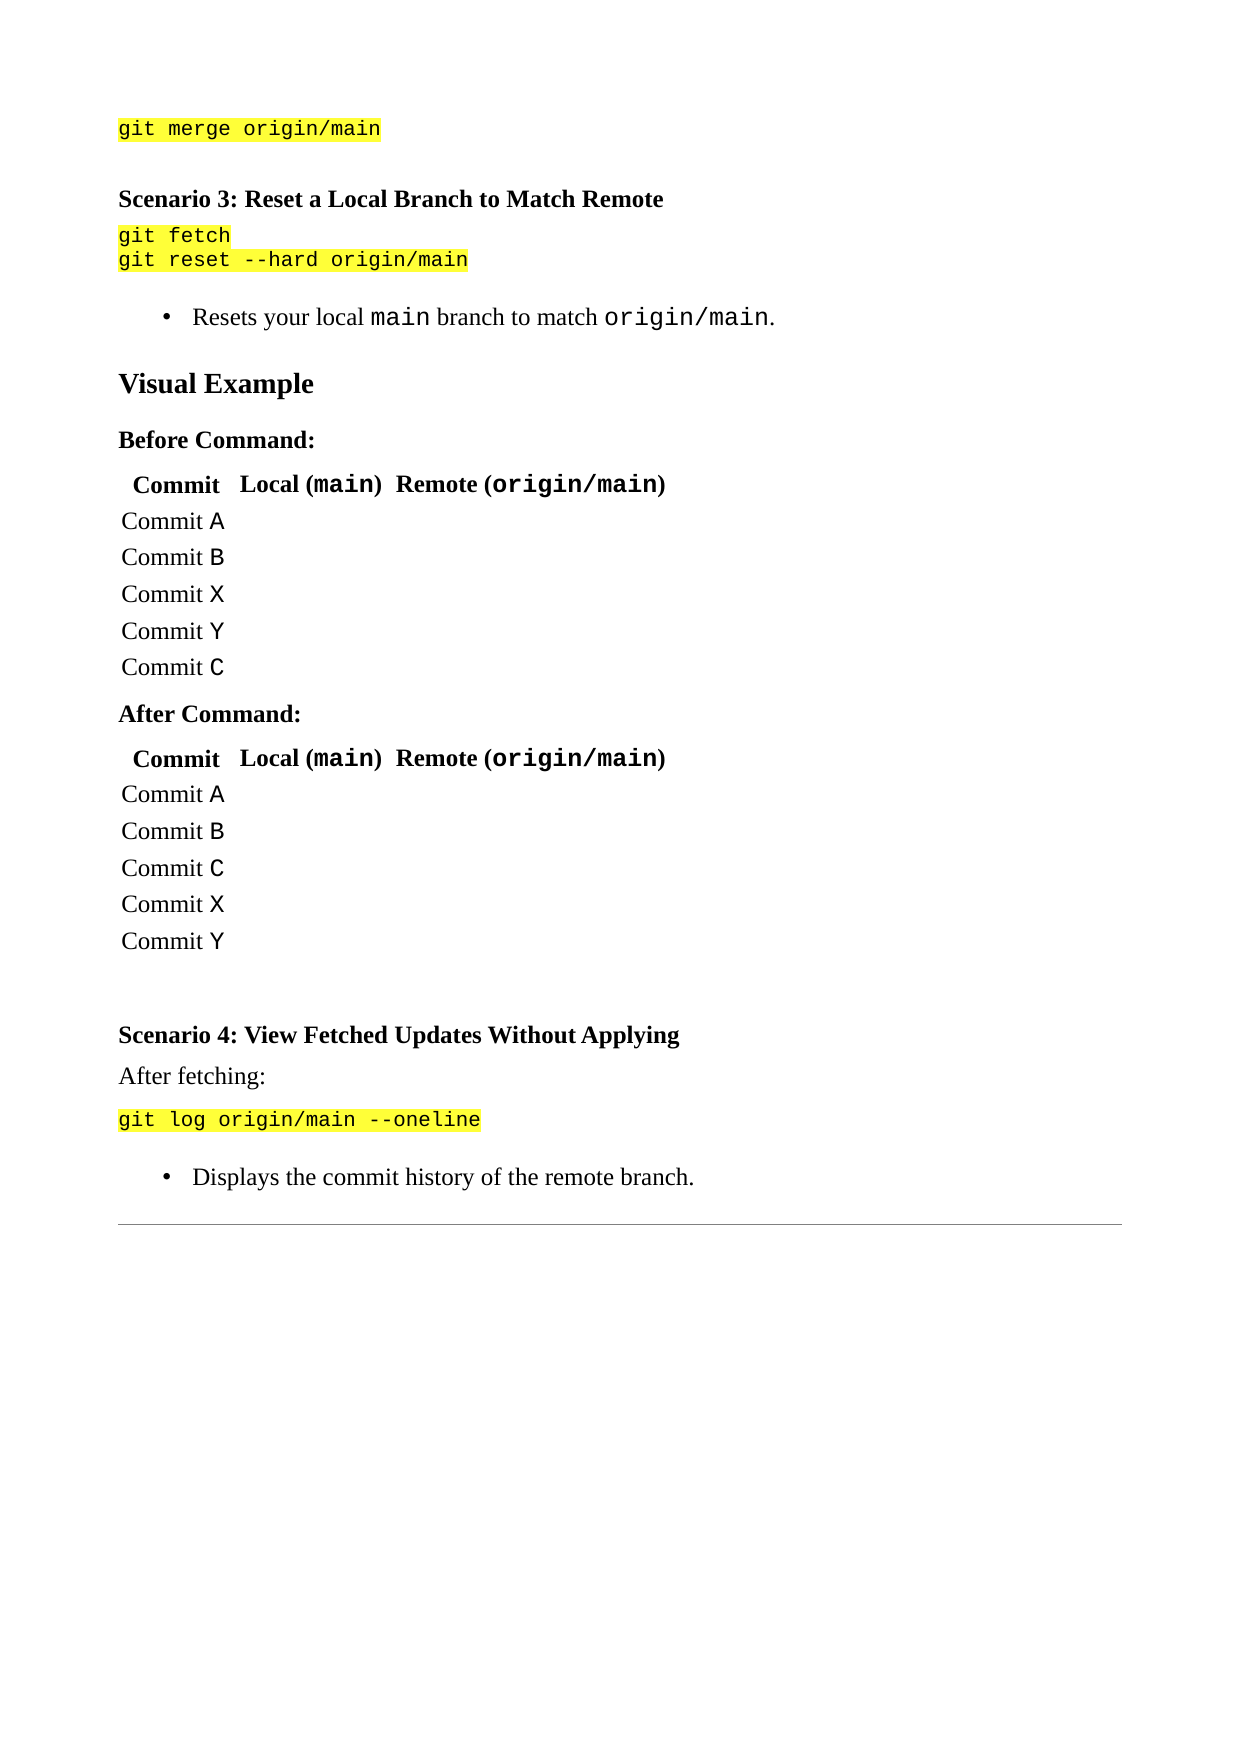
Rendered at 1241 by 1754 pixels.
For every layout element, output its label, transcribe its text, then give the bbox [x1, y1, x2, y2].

table_cell ❌ [234, 887, 388, 923]
list Displays the commit history of the remote branch. [162, 1162, 1122, 1191]
table_cell ❌ [388, 576, 673, 613]
table_cell ✅ [234, 503, 388, 539]
table_cell Commit C [118, 650, 234, 686]
table_cell Commit A [118, 777, 234, 813]
subtitle Scenario 4: View Fetched Updates Without Applying [118, 1020, 1122, 1049]
list Resets your local main branch to match origin/main. [162, 302, 1122, 333]
subtitle Visual Example [118, 366, 1122, 400]
table_cell Commit C [118, 850, 234, 887]
table_cell ✅ [234, 613, 388, 649]
table_cell Commit X [118, 576, 234, 613]
table_cell Commit Y [118, 923, 234, 960]
table_cell ❌ [388, 887, 673, 923]
table_cell ❌ [388, 923, 673, 960]
subtitle After Command: [118, 699, 1122, 727]
table_cell ✅ [388, 540, 673, 576]
table_cell ❌ [388, 613, 673, 649]
table_cell ✅ [388, 777, 673, 813]
table_cell Commit B [118, 540, 234, 576]
text After fetching: [118, 1061, 1122, 1090]
table_header Remote (origin/main) [388, 740, 673, 777]
table_cell Commit Y [118, 613, 234, 649]
text git log origin/main --oneline [118, 1109, 1122, 1132]
table_cell ✅ [234, 777, 388, 813]
table_cell ✅ [388, 850, 673, 887]
table_header Commit [118, 466, 234, 503]
subtitle Scenario 3: Reset a Local Branch to Match Remote [118, 184, 1122, 212]
table_header Local (main) [234, 466, 388, 503]
table_cell ❌ [234, 923, 388, 960]
table_cell ✅ [388, 650, 673, 686]
table_cell Commit X [118, 887, 234, 923]
table_cell ✅ [388, 813, 673, 850]
table_cell ✅ [388, 503, 673, 539]
table_cell ❌ [234, 650, 388, 686]
text git merge origin/main [118, 118, 1122, 142]
table_cell ✅ [234, 540, 388, 576]
table_header Remote (origin/main) [388, 466, 673, 503]
table_cell Commit A [118, 503, 234, 539]
text git reset --hard origin/main [118, 249, 1122, 272]
table_cell ✅ [234, 850, 388, 887]
table_header Commit [118, 740, 234, 777]
table_cell ✅ [234, 576, 388, 613]
text git fetch [118, 225, 1122, 249]
table_cell ✅ [234, 813, 388, 850]
table_header Local (main) [234, 740, 388, 777]
table_cell Commit B [118, 813, 234, 850]
subtitle Before Command: [118, 425, 1122, 454]
